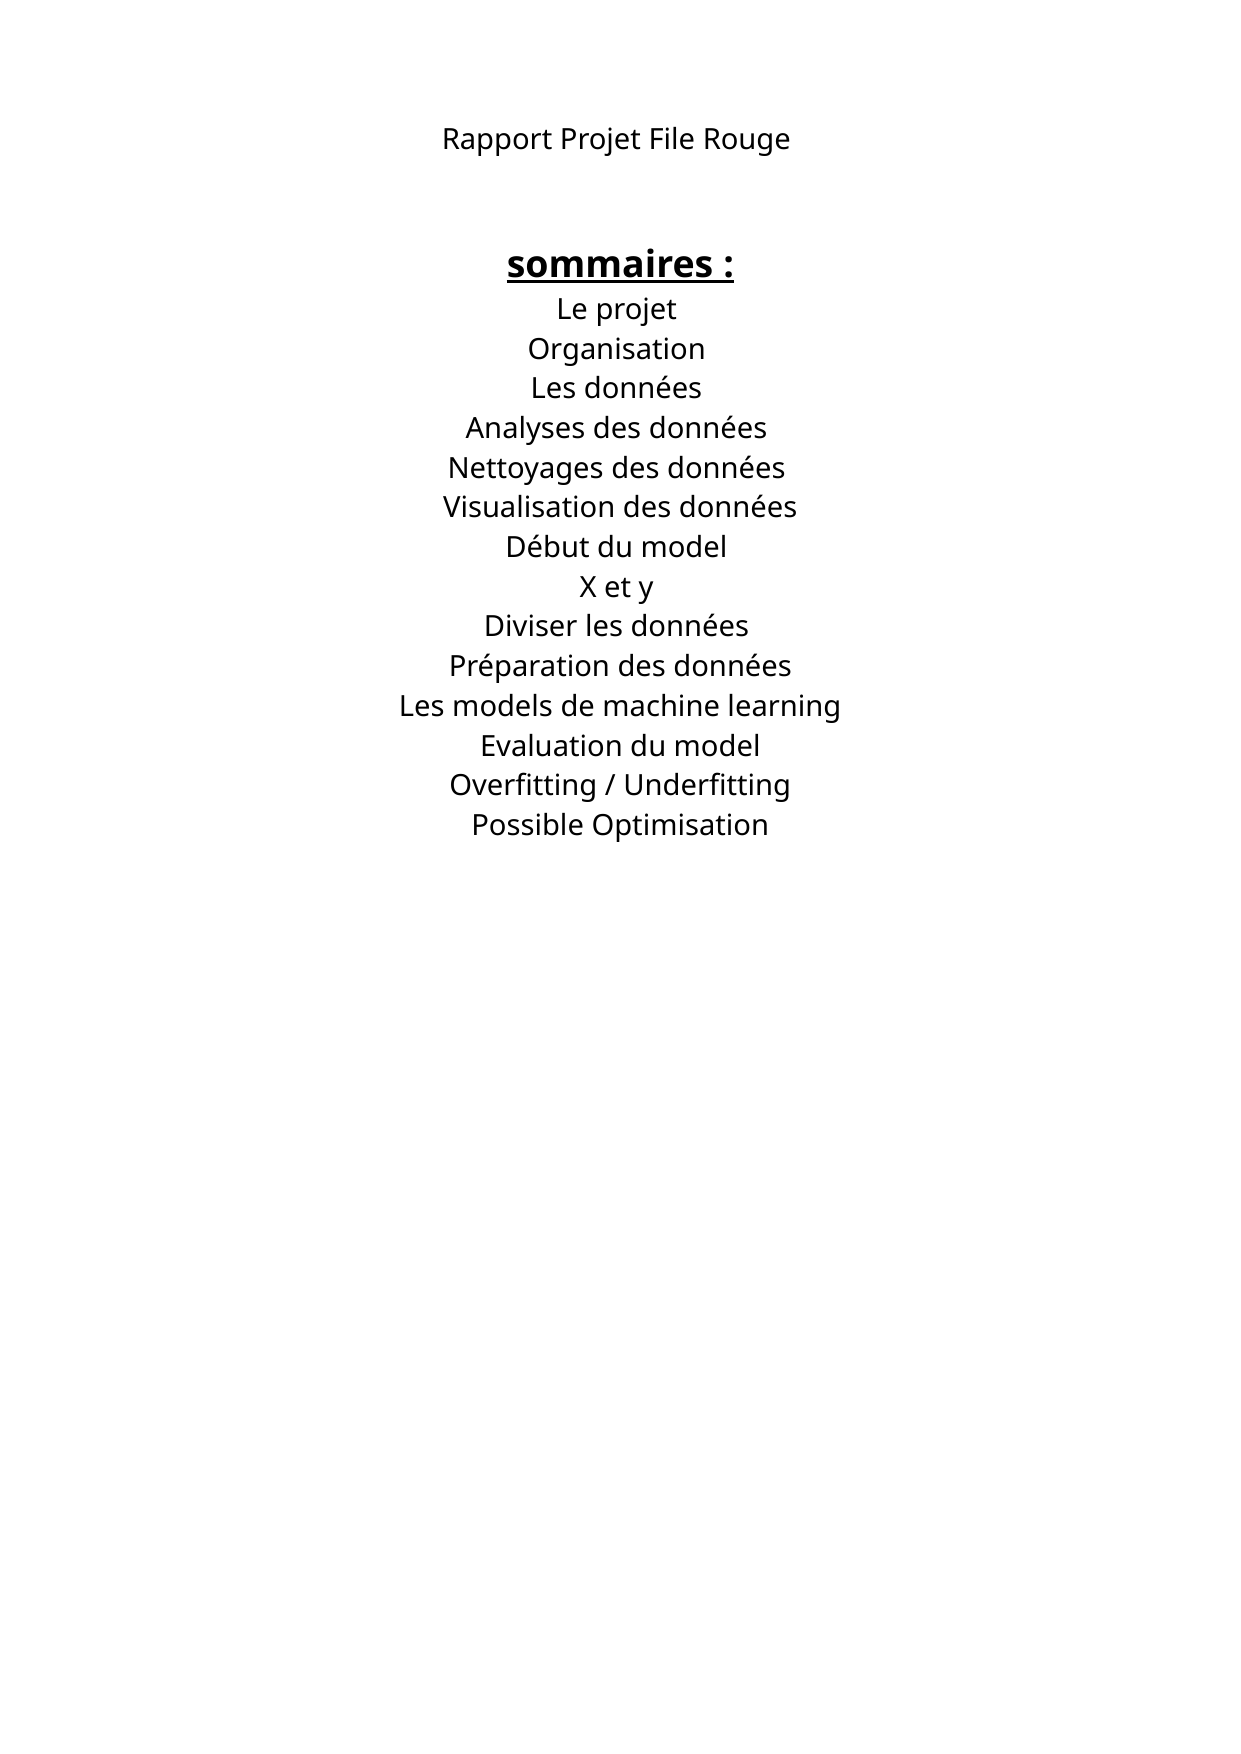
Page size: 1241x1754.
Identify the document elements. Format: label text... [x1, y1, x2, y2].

text Nettoyages des données [118, 447, 1122, 487]
text Les models de machine learning [118, 685, 1122, 725]
text Le projet [118, 288, 1122, 328]
text Analyses des données [118, 407, 1122, 447]
text Les données [118, 368, 1122, 407]
text Visualisation des données [118, 487, 1122, 526]
text Organisation [118, 328, 1122, 368]
text Diviser les données [118, 606, 1122, 645]
text Evaluation du model [118, 725, 1122, 764]
text Overfitting / Underfitting [118, 764, 1122, 804]
text Début du model [118, 526, 1122, 566]
text sommaires : [118, 237, 1122, 288]
text Préparation des données [118, 645, 1122, 685]
text Rapport Projet File Rouge [118, 118, 1122, 158]
text Possible Optimisation [118, 804, 1122, 844]
text X et y [118, 566, 1122, 606]
